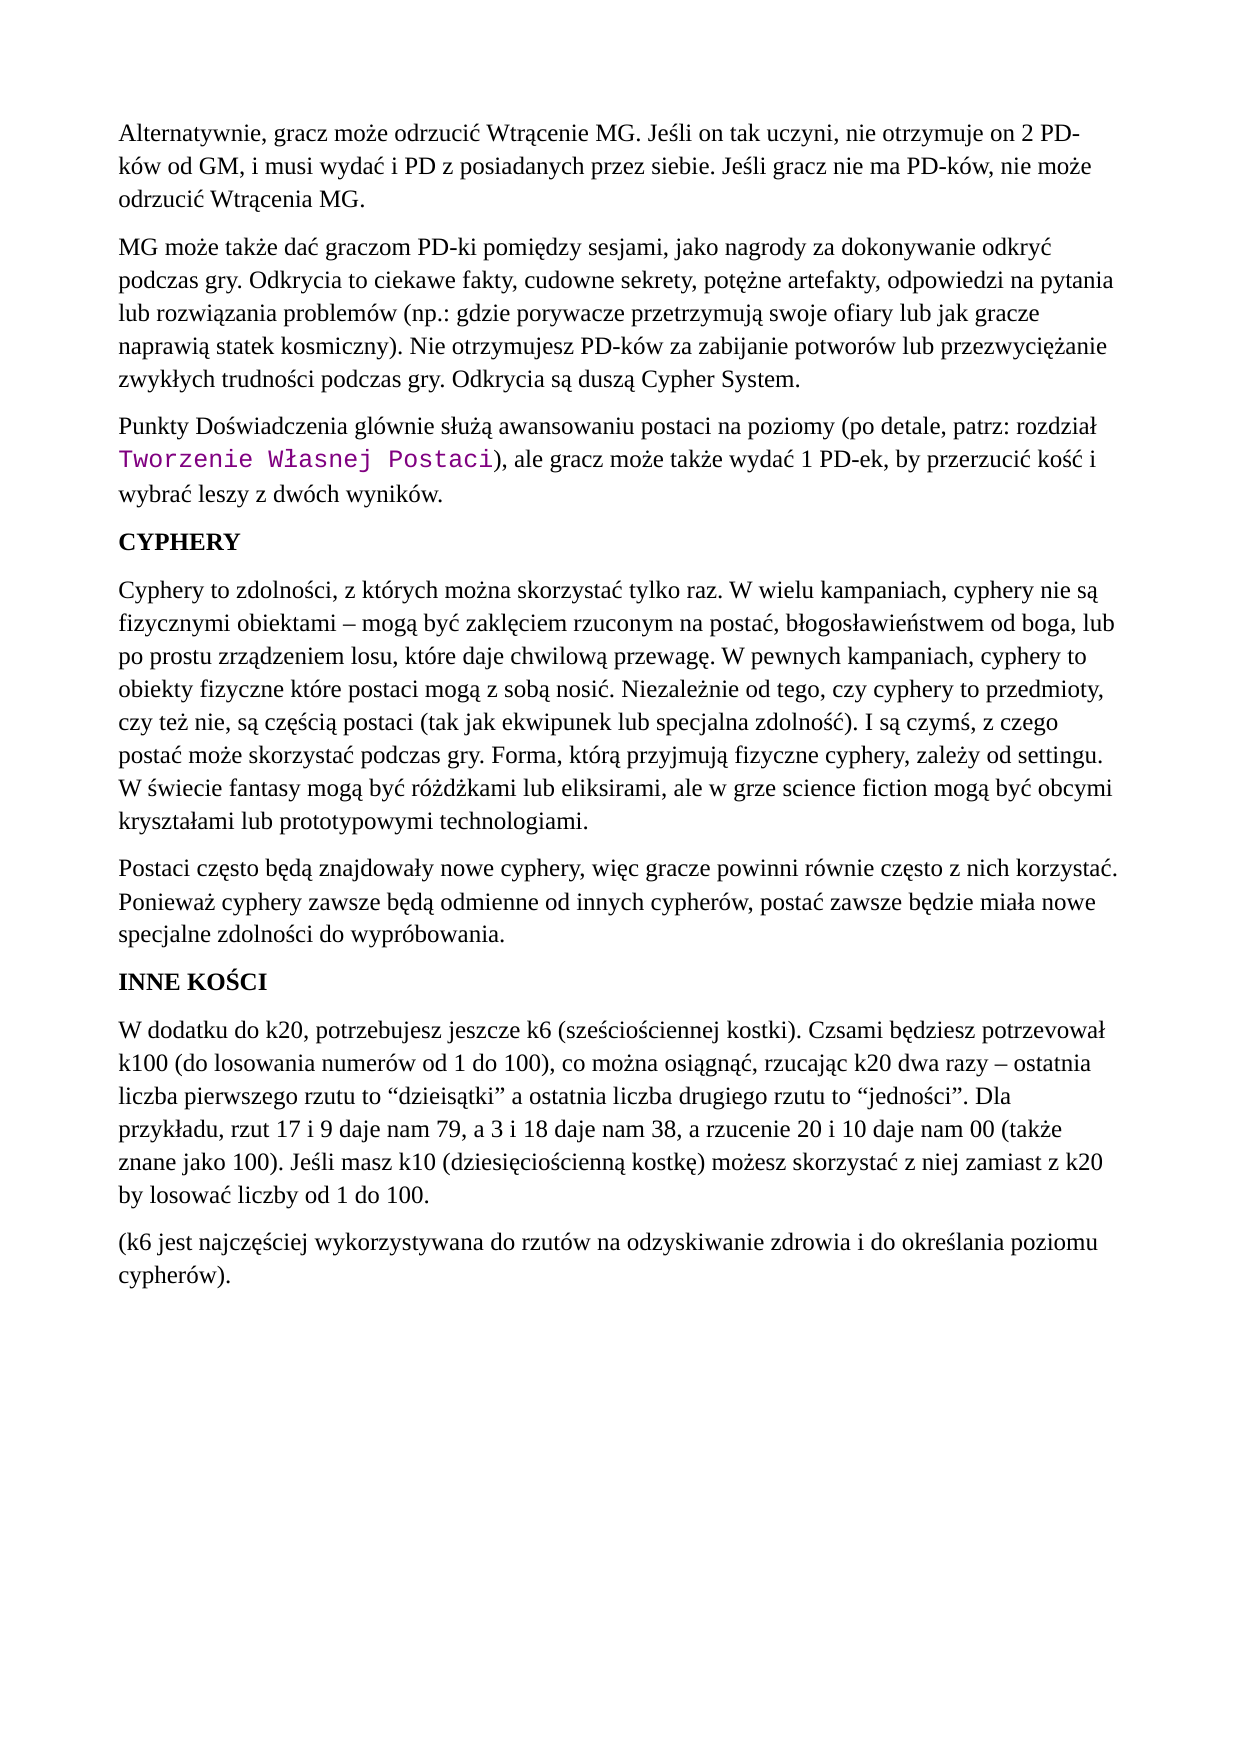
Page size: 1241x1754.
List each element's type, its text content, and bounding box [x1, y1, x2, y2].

text Punkty Doświadczenia glównie służą awansowaniu postaci na poziomy (po detale, patrz: rozdział Tworzenie Własnej Postaci), ale gracz może także wydać 1 PD-ek, by przerzucić kość i wybrać leszy z dwóch wyników. [118, 411, 1122, 508]
text Alternatywnie, gracz może odrzucić Wtrącenie MG. Jeśli on tak uczyni, nie otrzymuje on 2 PD-ków od GM, i musi wydać i PD z posiadanych przez siebie. Jeśli gracz nie ma PD-ków, nie może odrzucić Wtrącenia MG. [118, 118, 1122, 213]
text Cyphery to zdolności, z których można skorzystać tylko raz. W wielu kampaniach, cyphery nie są fizycznymi obiektami – mogą być zaklęciem rzuconym na postać, błogosławieństwem od boga, lub po prostu zrządzeniem losu, które daje chwilową przewagę. W pewnych kampaniach, cyphery to obiekty fizyczne które postaci mogą z sobą nosić. Niezależnie od tego, czy cyphery to przedmioty, czy też nie, są częścią postaci (tak jak ekwipunek lub specjalna zdolność). I są czymś, z czego postać może skorzystać podczas gry. Forma, którą przyjmują fizyczne cyphery, zależy od settingu. W świecie fantasy mogą być różdżkami lub eliksirami, ale w grze science fiction mogą być obcymi kryształami lub prototypowymi technologiami. [118, 575, 1122, 835]
text CYPHERY [118, 527, 1122, 556]
text MG może także dać graczom PD-ki pomiędzy sesjami, jako nagrody za dokonywanie odkryć podczas gry. Odkrycia to ciekawe fakty, cudowne sekrety, potężne artefakty, odpowiedzi na pytania lub rozwiązania problemów (np.: gdzie porywacze przetrzymują swoje ofiary lub jak gracze naprawią statek kosmiczny). Nie otrzymujesz PD-ków za zabijanie potworów lub przezwyciężanie zwykłych trudności podczas gry. Odkrycia są duszą Cypher System. [118, 232, 1122, 393]
text INNE KOŚCI [118, 967, 1122, 996]
text W dodatku do k20, potrzebujesz jeszcze k6 (sześciościennej kostki). Czsami będziesz potrzevował k100 (do losowania numerów od 1 do 100), co można osiągnąć, rzucając k20 dwa razy – ostatnia liczba pierwszego rzutu to “dzieisątki” a ostatnia liczba drugiego rzutu to “jedności”. Dla przykładu, rzut 17 i 9 daje nam 79, a 3 i 18 daje nam 38, a rzucenie 20 i 10 daje nam 00 (także znane jako 100). Jeśli masz k10 (dziesięciościenną kostkę) możesz skorzystać z niej zamiast z k20 by losować liczby od 1 do 100. [118, 1015, 1122, 1209]
text Postaci często będą znajdowały nowe cyphery, więc gracze powinni równie często z nich korzystać. Ponieważ cyphery zawsze będą odmienne od innych cypherów, postać zawsze będzie miała nowe specjalne zdolności do wypróbowania. [118, 853, 1122, 948]
text (k6 jest najczęściej wykorzystywana do rzutów na odzyskiwanie zdrowia i do określania poziomu cypherów). [118, 1227, 1122, 1289]
